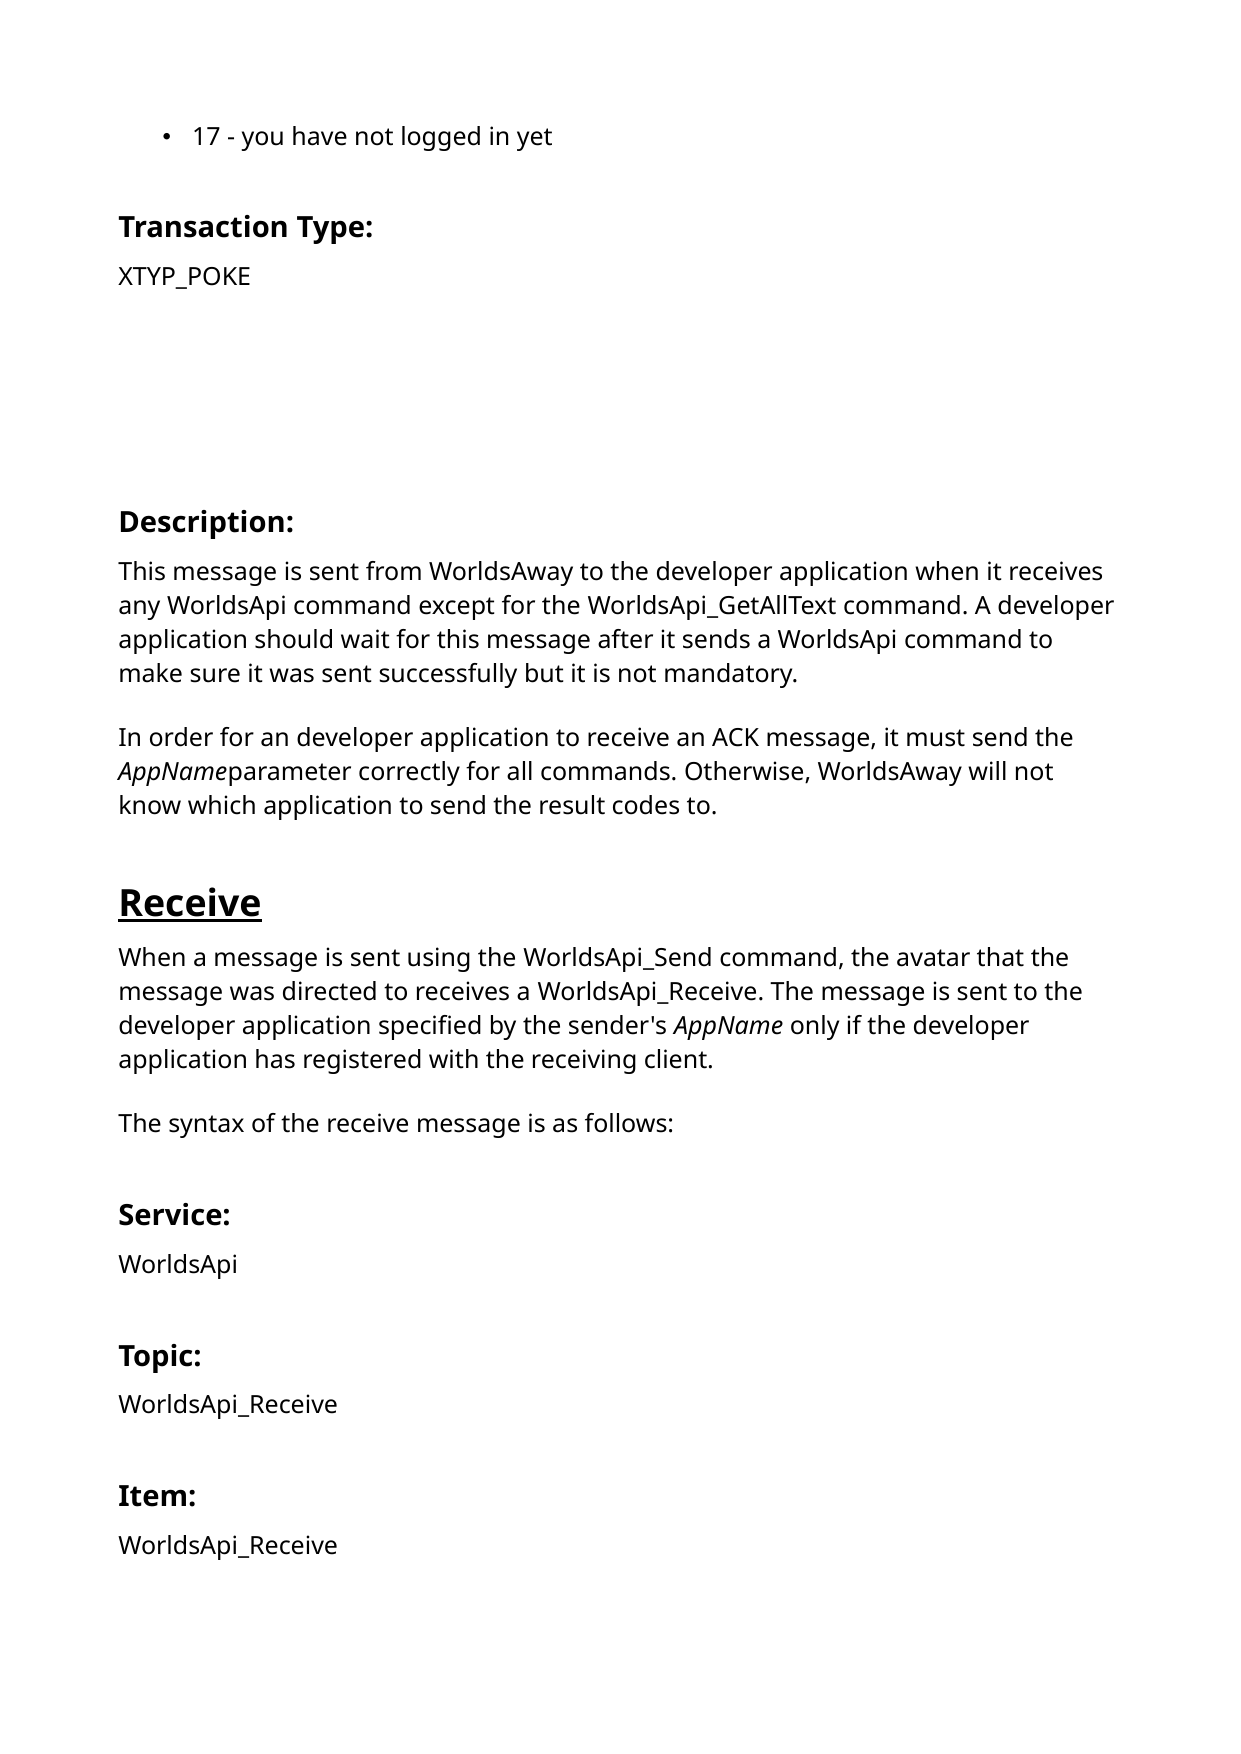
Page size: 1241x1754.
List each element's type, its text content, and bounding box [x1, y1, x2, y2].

table_header The main communication method to the client will be using Dynamic Data Exchange or DDE. This is the same method that we use to interface with Netscape and Internet Explorer so it has proven track record and is very powerful. Developers will not need a library or header files to use this method. We can add functionality without breaking previously developed applications. Also, DDE is supported by multiple programming languages. Register Each developer application will need a name to identify itself to DDE. For example, Netscape uses "netscape" and Internet Explorer uses "iexplore". WorldsAway will use "WorldsApi" for developers API DDE calls. When a developer application runs, it must register itself to the client by sending it a WorldsApi_Register DDE message with its DDE identifier name. WorldsAway will maintain a list of applications that have registered with it. This list will have a maximum of 25 entries and will not store duplicate names. The list will be purged when WorldsAway exits. Case is also not sensitive, so "Netscape" and "netscape" will be the same application. The syntax of the register command is as follows: Service: WorldsApi Topic: WorldsApi_Register Item: WorldsApi_Register Data String: AppName Where AppName is the DDE name of developer application - must be null terminated Transaction Type: XTYP_POKE Sends: (one of the following codes via a WorldsApi_Ack message) 0 - command sent successfully 8 - too many names already registered 9 - application name already registered Description: This call tells WorldsAway to start sending the application AppName all API messages. The maximum length of AppName is 50 characters. If AppName is greater than 50 characters, it will truncate the name at 50 characters. The maximum number of applications that can be registered at one time is 25. All register requests after that will be denied. Case is not sensitive for AppName. Thus, "Bingo" and "bingo" will be the same application. It is not critical that applications have unique names but it would avoid problems with users running two different applications with the same name at the same time. Unregister When a developer application exits, it must unregister itself from WorldsAway by sending it a WorldsApi_Unregister DDE message with its DDE identifier name. The syntax of the unregister command is as follows: Service: WorldsApi Topic: WorldsApi_Unregister Item: WorldsApi_Unregister Data String: AppName AppName is the DDE name of developer application - must be null terminated Transaction Type: XTYP_POKE Sends: one of the following codes via a WorldsApi_Ack message: 0 - command sent successfully 10 - application name was not registered Description: This call tells WorldsAway to stop sending API messages. The maximum length of AppName is 50 characters. If AppName is greater than 50 characters, it will truncate the name at 50 characters. Send Once an application has registered, it can start sending and receiving data. To send a data stream, it must use the WorldsApi_Send DDE command. This command allows sending data to one avatars, multiple avatars or all the avatars in the current region. To send to multiple avatars, the AvatarName argument must be a long string of names separated by the formfeed character (0x0C). To send to all the avatars in a region, leave the AvatarName argument blank. The syntax of the send command is as follows: Service: WorldsApi Topic: WorldsApi_Send Item: WorldsApi_Send Data String: AppName<FF> AvatarName [<LF>AvatarName [<LF>AvatarName]...]<FF> DataLength<FF>Data Where: <FF> represents a formfeed character (0x0C). Arguments must be separated by <FF> characters <LF> represents a linefeed character (0x0A). Arguments that may be a list must separate list items by <FF> characters. AppName is the DDE name of developer application AvatarName is the name or names of avatars to send to. If AvatarName is blank, then send to all the avatars in the same region as the sender. If more than one name is specified, names must be separated by a linefeed character <LF> (0x0A). DataLength is the length of data stream Data is the data to send - may contain null's or any other special characters Transaction Type: XTYP_POKE Sends: one of the following codes via a WorldsApi_Ack message: 0 - command sent successfully 1 - target avatar is not logged on * 2 - your avatar not allowed to send/receive API messages 3 - target avatar is not allowed to send/receive API messages * 4 - you are in a region that does not allow API messages 5 - target avatar is in a region that doesn't allow API messages * 6 - your avatar is currently busy 7 - target avatar is currently busy * 10 - application name was not registered 14 - one or more arguments are missing 15 - data length <= 0 16 - no data was specified 17 - you have not logged in yet Note: Result codes marked by asterisk (*) are only returned if a single target avatar was specified in the Send request. If multiple avatars or the entire region are specified, result 0 will be returned, even if results codes 1, 3, 5 or 7 apply to any or all of the target avatars individually. Secondary Actions: Sends a WorldsApi_Receive DDE message to the target if successful. Description: This call sends a data stream to the specified avatar or avatars, or to everyone in the region is no avatar is specified. The maximum length of AppName is 50 characters. If AppName is greater than 50 characters, it will truncate the name at 50 characters. The maximum length of AvatarName is 255 characters. If AvatarName is greater than 255 characters, it will truncate the name(s) at 255 characters. If more than one avatar name is specified in AvatarName, each name must be separated by the linefeed character which is 10 in decimal and 0x0A in hex. There must be no blanks before or after the linefeed characters unless they are part of the avatar name. The maximum amount of data that can be sent is decimal 4000 bytes. If DataLength is greater than 4000, it will truncate the data at 4000 bytes. The arguments in the argument string must be separated by formfeed characters which is 12 in decimal and 0x0c in hex. There must be no blanks before or after the formfeed characters unless they are part of the argument. Note that if AvatarName contains multiple avatars, result codes 1, 3, 5 and 7 will not be returned even if all the avatars meet the description of the error. Thus the command will always return 0 for multiple avatars unless errors 2, 4, 6, 10, 14, 15, 16 or 17 occur. To get codes 1, 3, 5 and 7, a developer application should send separate commands to each avatar. ACK (acknowledge) When an application makes any WorldsApi command except for the WorldsApi_GetAllTextcommand, an acknowledge command is sent back to the application via a WorldsApi_Ack message. This message contains the status of the command. The syntax of the acknowledge message is as follows: Service: WorldsApi Topic: WorldsApi_Ack Item: WorldsApi_Ack Data String: Result Where: Result is one of the following result codes 0 - command sent successfully 1 - target avatar is not logged on 2 - your avatar not allowed to send/receive API messages 3 - target avatar is not allowed to send/receive API messages 4 - you are in a region that does not allow API messages 5 - target avatar is in a region that doesn't allow API messages 6 - your avatar is currently busy 7 - target avatar is currently busy 8 - too many names already registered 9 - application name already registered 10 - application name was not registered 11 - no text was specified 12 - mode was ESP but no avatar name was specified 13 - mode was speak or think but your avatar is a ghost 14 - one or more arguments are missing 15 - data length <= 0 16 - no data was specified 17 - you have not logged in yet Transaction Type: XTYP_POKE Description: This message is sent from WorldsAway to the developer application when it receives any WorldsApi command except for the WorldsApi_GetAllText command. A developer application should wait for this message after it sends a WorldsApi command to make sure it was sent successfully but it is not mandatory. In order for an developer application to receive an ACK message, it must send the AppNameparameter correctly for all commands. Otherwise, WorldsAway will not know which application to send the result codes to. Receive When a message is sent using the WorldsApi_Send command, the avatar that the message was directed to receives a WorldsApi_Receive. The message is sent to the developer application specified by the sender's AppName only if the developer application has registered with the receiving client. The syntax of the receive message is as follows: Service: WorldsApi Topic: WorldsApi_Receive Item: WorldsApi_Receive Data String: AvatarName<FF> DataLength<FF> Data Where: <FF> represents a formfeed character (0x0C). Arguments must be separated by <FF> characters AvatarName is the name of avatar that sent the data DataLength is the length of data stream Data is the data sent Transaction Type: XTYP_POKE Description: This is the message that WorldsAway sends when it receives a message from a WorldsApi_Sendmessage. Developer applications must be set up to listen for this message and process it when it arrives. The maximum length of AvatarName is 31 characters. The maximum length DataLength is 4000 bytes. The arguments in the argument string will be separated by the formfeed character which is 12 in decimal and 0x0c in hex. There will be no blanks before or after the formfeed characters unless they are part of the argument. Communicate The WorldsApi_Communicate command allows an application to send a speech, thought or ESP message. It has the exact same effect as an avatar in speech, thought or ESP mode typing in a string and pressing enter. The syntax of the communicate command is as follows: Service: WorldsApi Topic: WorldsApi_Communicate Item: WorldsApi_Communicate Data String: AppName<FF> Mode<FF> AvatarName<FF> Text Where: <FF> represents a formfeed character (0x0C). Arguments must be separated by <FF> characters AppName - DDE name of developer application Mode is the communication type for the message. Must be one of: 0 - speak (default) 1 - think 2 - ESP AvatarName is the name of avatar to send data to if type is ESP; else it is ignored - only one name allowed Text is the text to send. Transaction Type: XTYP_POKE Sends: one of the following codes via a WorldsApi_Ack message: 0 - command sent successfully 6 - your avatar is currently busy 10 - application name was not registered 11 - no text was specified 12 - mode was ESP but no avatar name was specified 13 - mode was speak or think but your avatar is a ghost 14 - one or more arguments are missing 17 - you have not logged in yet Description: This call sends the specified Text as a speak or think message depending on if the client is currently in speak or think mode. The maximum length of AvatarName is 31 characters. If AvatarName is greater than 31 characters, it will truncate the name at 31 characters. The maximum length of Text is 255 characters. If Text is greater than 255 characters, it will be truncated at 255 characters. The arguments in the argument string must be separated by formfeed characters which is 12 in decimal and 0x0c in hex. There must be no blanks before or after the formfeed characters unless they are part of the argument. If no mode is specified, it will default to 0 (speech). GetAllText The WorldsApi_GetAllText command allows an application to retrieve the entire contents of the speech window. Only the text that is currently visible in the window and text visible via the scrollbar will be retrievable. Note that this is the only command that uses the XTYP_REQUEST transaction type which also means that the AppName must be sent as an item string. If the command fails, it will return an empty string. The syntax of the get all text command is as follows: Service: WorldsApi Topic: WorldsApi_GetAllText Item: AppName AppName is the DDE name of developer application - must be null terminated Transaction Type: XTYP_REQUEST Returns: Text from speech window (via a HDDEDATA structure). Sends: one of the following codes via a WorldsApi_Ack message: 0 - command sent successfully 10 - application name was not registered. 17 - you have not logged in yet Description: This call retrieves the entire contents of the speech window. The return text will be null terminated so a string length function such as strlen can be used to retrieve the length. [118, 118, 1118, 1591]
